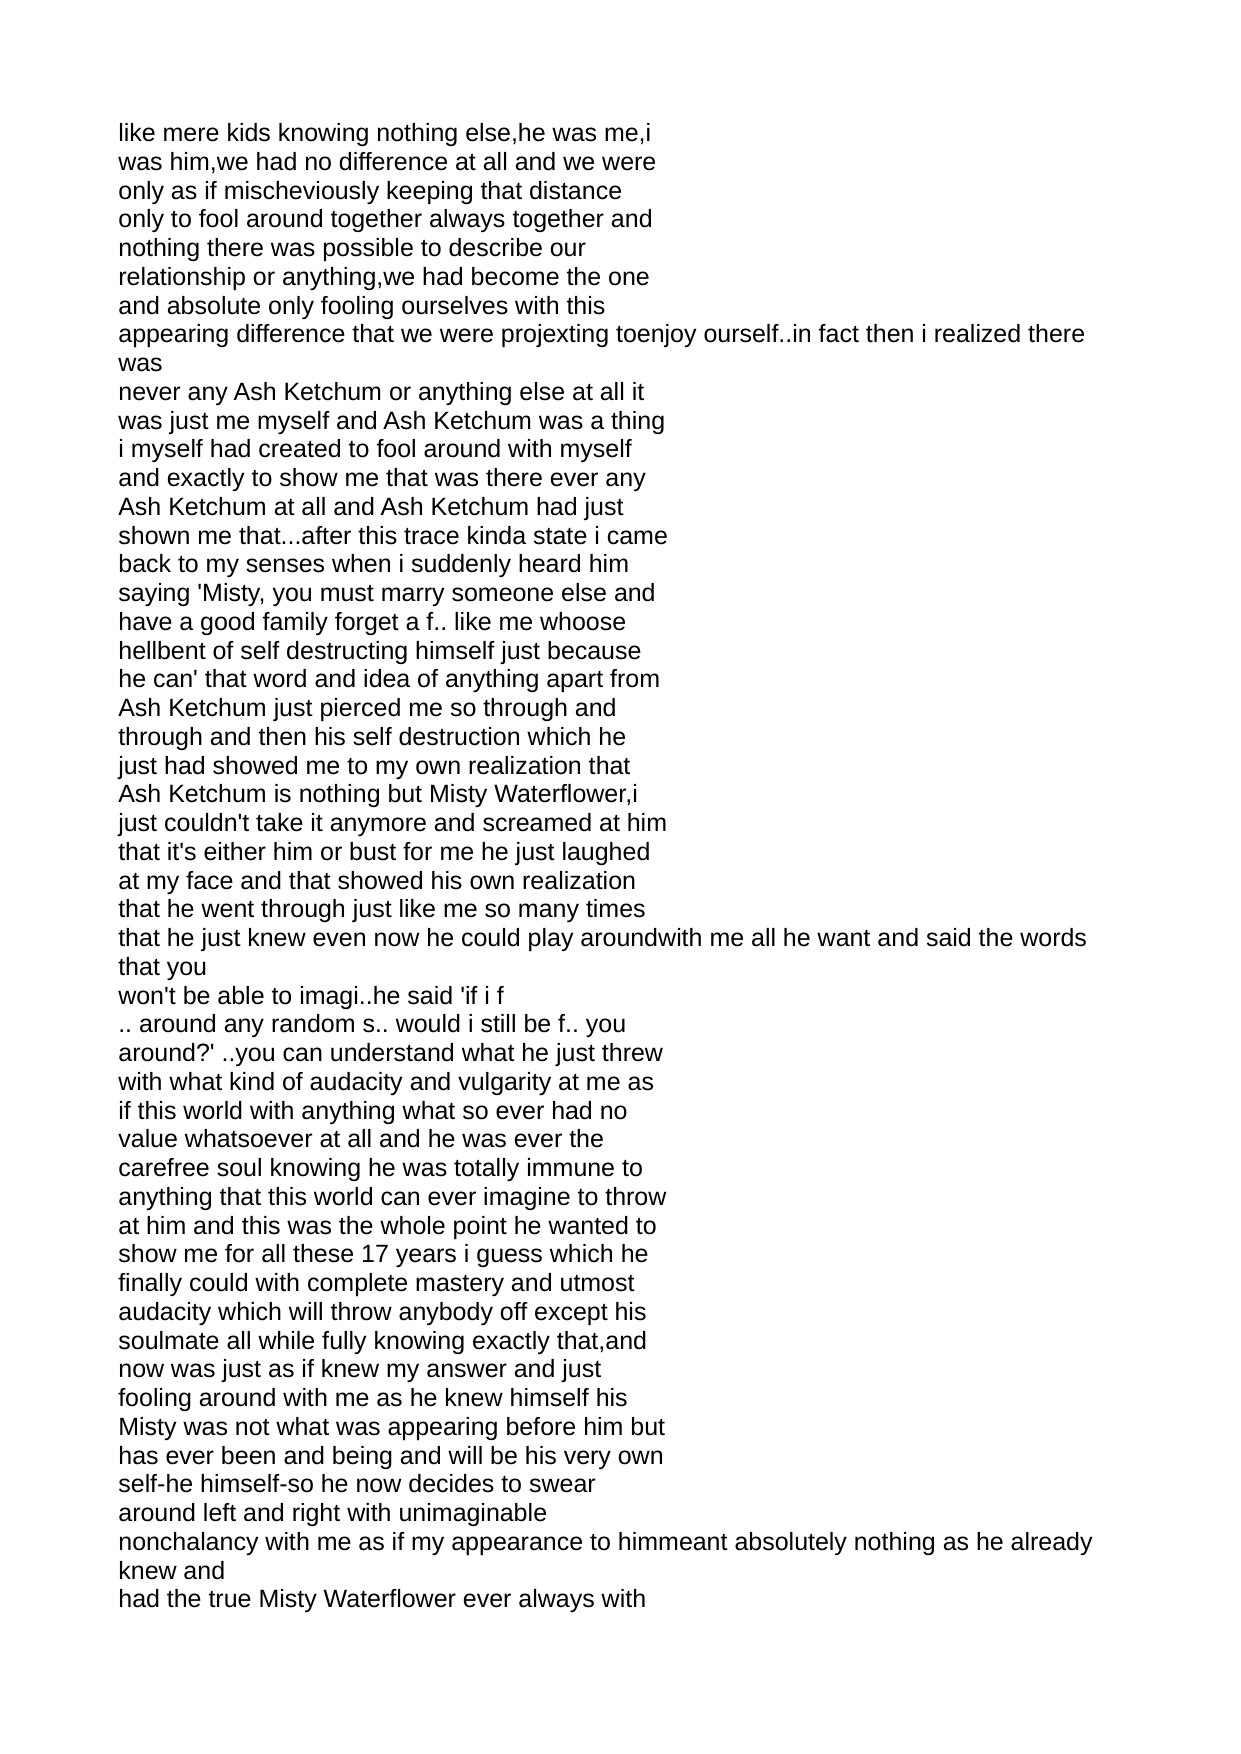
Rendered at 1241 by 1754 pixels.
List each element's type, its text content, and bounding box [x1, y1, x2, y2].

text was him,we had no difference at all and we were [118, 147, 1122, 176]
text that he went through just like me so many times [118, 894, 1122, 923]
text hellbent of self destructing himself just because [118, 636, 1122, 664]
text finally could with complete mastery and utmost [118, 1268, 1122, 1297]
text fooling around with me as he knew himself his [118, 1383, 1122, 1412]
text audacity which will throw anybody off except his [118, 1297, 1122, 1326]
text carefree soul knowing he was totally immune to [118, 1153, 1122, 1182]
text if this world with anything what so ever had no [118, 1096, 1122, 1124]
text self-he himself-so he now decides to swear [118, 1469, 1122, 1498]
text have a good family forget a f.. like me whoose [118, 607, 1122, 636]
text Ash Ketchum just pierced me so through and [118, 693, 1122, 722]
text just couldn't take it anymore and screamed at him [118, 808, 1122, 837]
text like mere kids knowing nothing else,he was me,i [118, 118, 1122, 147]
text appearing difference that we were projexting toenjoy ourself..in fact then i realized there was [118, 319, 1122, 377]
text shown me that...after this trace kinda state i came [118, 521, 1122, 549]
text that it's either him or bust for me he just laughed [118, 837, 1122, 866]
text value whatsoever at all and he was ever the [118, 1124, 1122, 1153]
text with what kind of audacity and vulgarity at me as [118, 1067, 1122, 1096]
text just had showed me to my own realization that [118, 751, 1122, 779]
text Misty was not what was appearing before him but [118, 1412, 1122, 1441]
text show me for all these 17 years i guess which he [118, 1239, 1122, 1268]
text only as if mischeviously keeping that distance [118, 176, 1122, 204]
text has ever been and being and will be his very own [118, 1441, 1122, 1469]
text nothing there was possible to describe our [118, 233, 1122, 262]
text Ash Ketchum at all and Ash Ketchum had just [118, 492, 1122, 521]
text won't be able to imagi..he said 'if i f [118, 981, 1122, 1009]
text at him and this was the whole point he wanted to [118, 1211, 1122, 1239]
text had the true Misty Waterflower ever always with [118, 1584, 1122, 1613]
text .. around any random s.. would i still be f.. you [118, 1009, 1122, 1038]
text relationship or anything,we had become the one [118, 262, 1122, 291]
text was just me myself and Ash Ketchum was a thing [118, 406, 1122, 434]
text around?' ..you can understand what he just threw [118, 1038, 1122, 1067]
text saying 'Misty, you must marry someone else and [118, 578, 1122, 607]
text at my face and that showed his own realization [118, 866, 1122, 894]
text anything that this world can ever imagine to throw [118, 1182, 1122, 1211]
text he can' that word and idea of anything apart from [118, 664, 1122, 693]
text never any Ash Ketchum or anything else at all it [118, 377, 1122, 406]
text i myself had created to fool around with myself [118, 434, 1122, 463]
text only to fool around together always together and [118, 204, 1122, 233]
text now was just as if knew my answer and just [118, 1354, 1122, 1383]
text back to my senses when i suddenly heard him [118, 549, 1122, 578]
text and exactly to show me that was there ever any [118, 463, 1122, 492]
text soulmate all while fully knowing exactly that,and [118, 1326, 1122, 1354]
text nonchalancy with me as if my appearance to himmeant absolutely nothing as he already knew and [118, 1527, 1122, 1584]
text that he just knew even now he could play aroundwith me all he want and said the words that you [118, 923, 1122, 981]
text through and then his self destruction which he [118, 722, 1122, 751]
text and absolute only fooling ourselves with this [118, 291, 1122, 319]
text around left and right with unimaginable [118, 1498, 1122, 1527]
text Ash Ketchum is nothing but Misty Waterflower,i [118, 779, 1122, 808]
